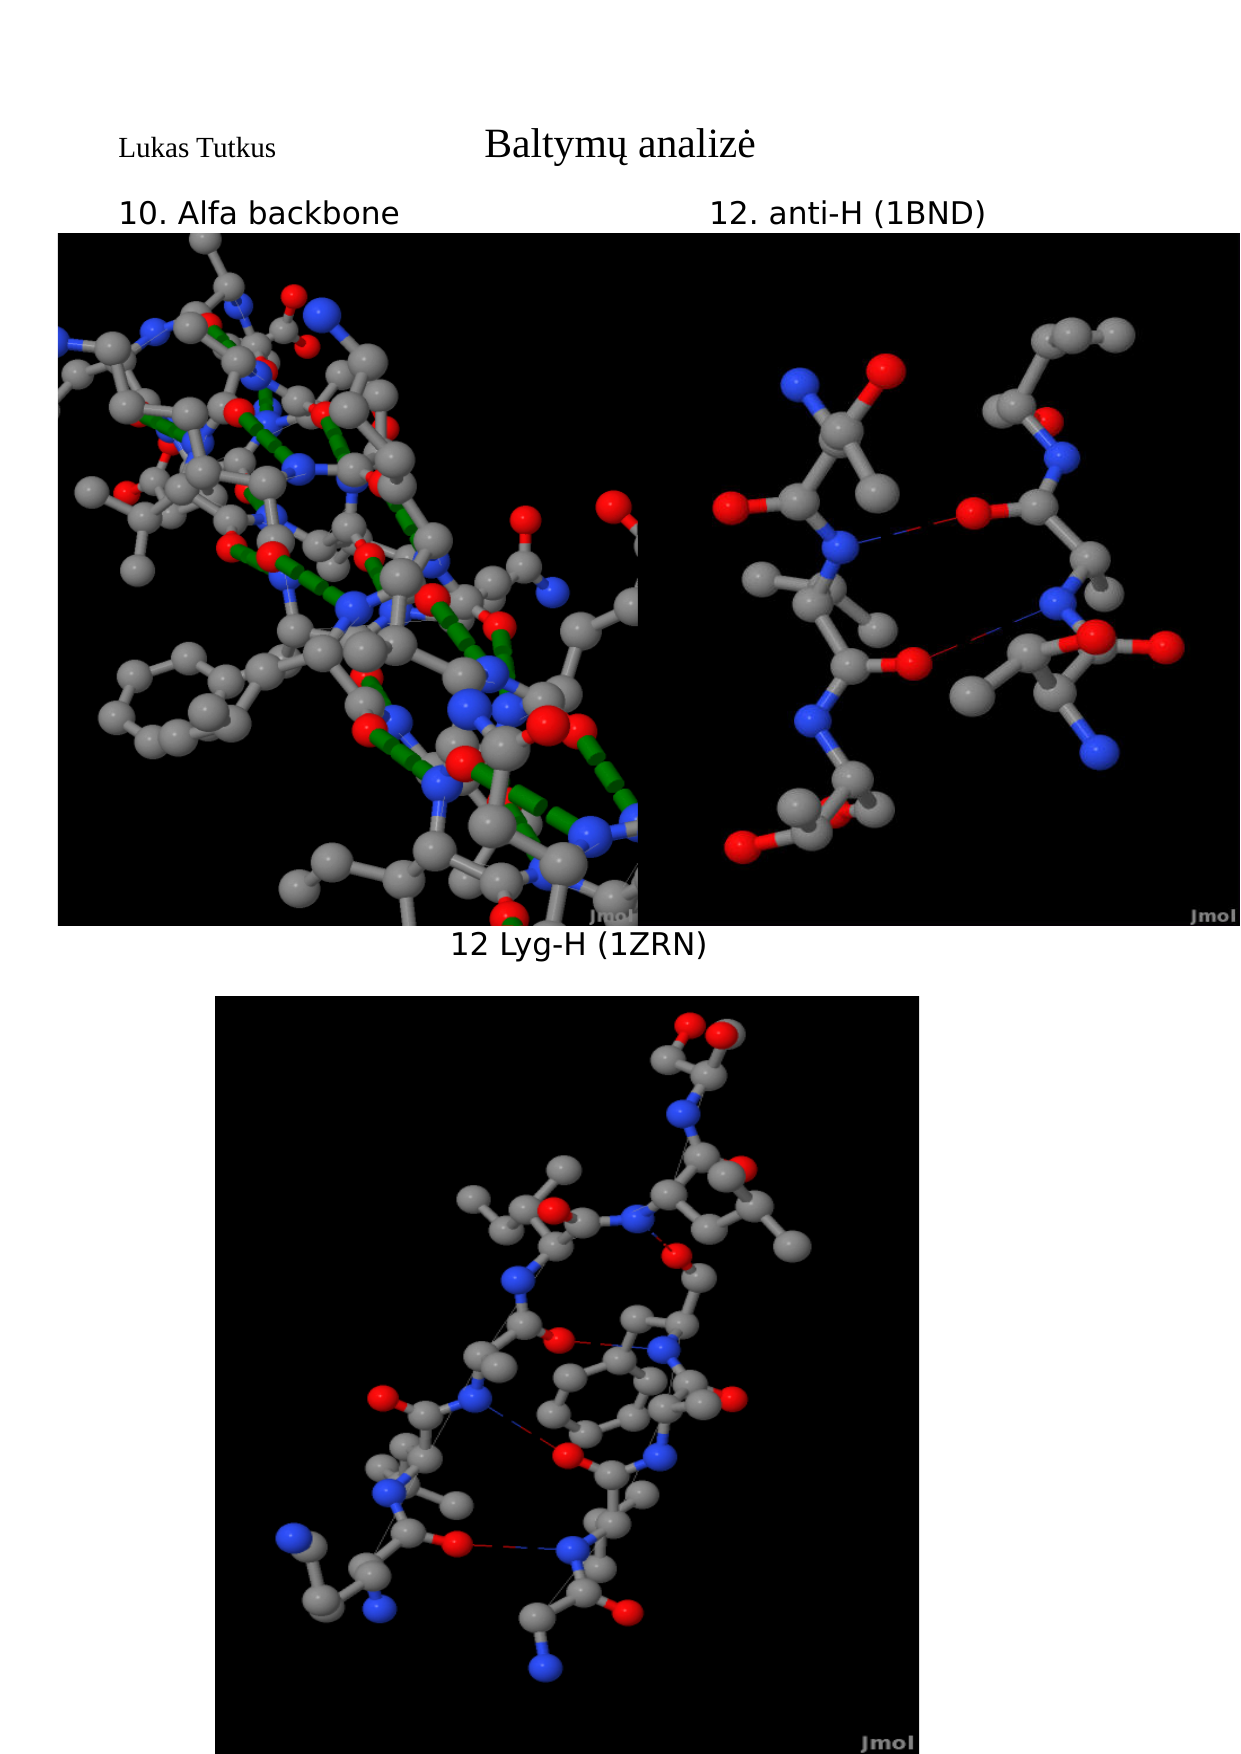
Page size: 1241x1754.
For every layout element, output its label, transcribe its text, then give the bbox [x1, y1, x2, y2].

text 10. Alfa backbone 12. anti-H (1BND) [118, 196, 1150, 232]
picture [57, 233, 1240, 926]
text 12 Lyg-H (1ZRN) [118, 926, 1150, 962]
picture [215, 996, 920, 1754]
